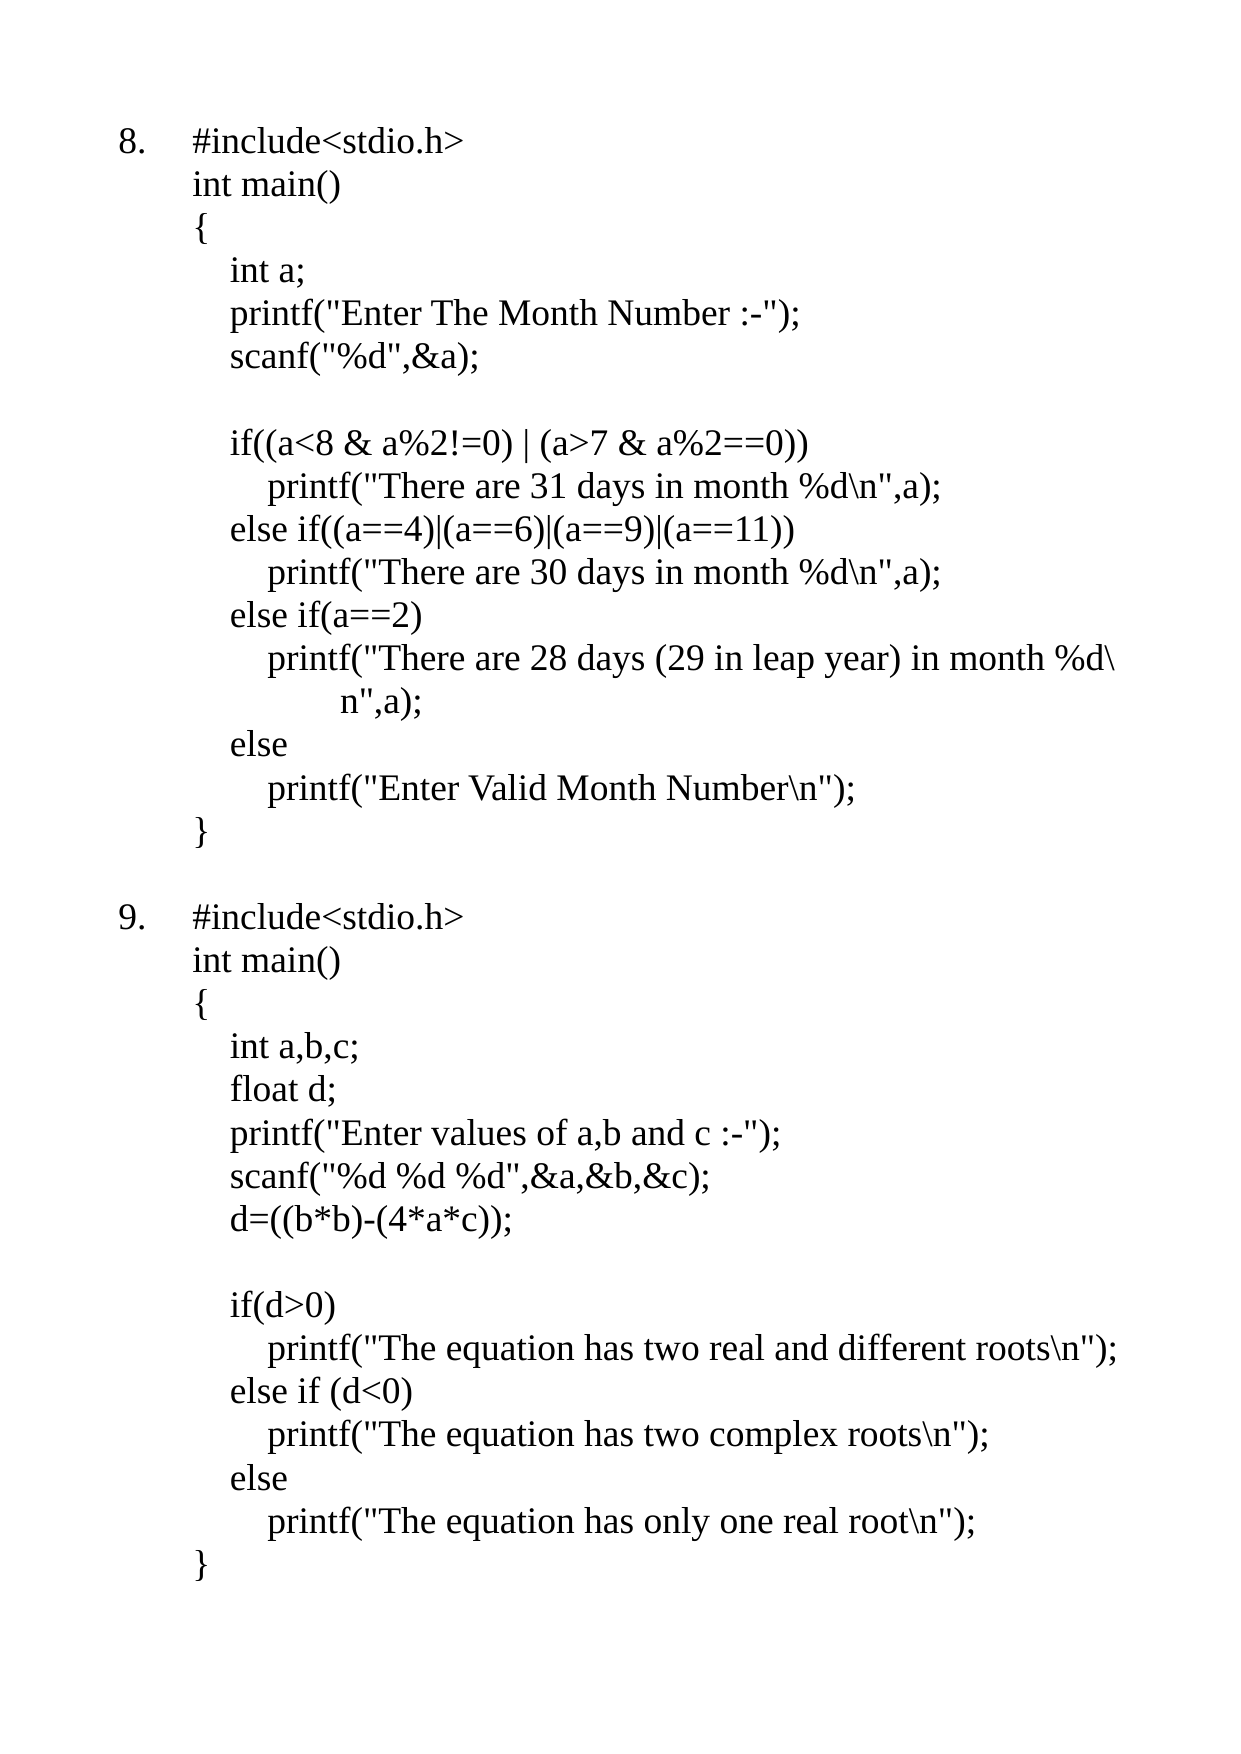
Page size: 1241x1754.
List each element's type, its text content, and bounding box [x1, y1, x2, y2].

text printf("The equation has only one real root\n"); [118, 1498, 1122, 1541]
text printf("Enter The Month Number :-"); [118, 291, 1122, 334]
text float d; [118, 1067, 1122, 1110]
text int a,b,c; [118, 1024, 1122, 1067]
text if((a<8 & a%2!=0) | (a>7 & a%2==0)) [118, 420, 1122, 463]
text 8. #include<stdio.h> [118, 118, 1122, 161]
text else if((a==4)|(a==6)|(a==9)|(a==11)) [118, 506, 1122, 549]
text { [118, 981, 1122, 1024]
text printf("There are 30 days in month %d\n",a); [118, 549, 1122, 592]
text printf("The equation has two real and different roots\n"); [118, 1326, 1122, 1369]
text scanf("%d",&a); [118, 334, 1122, 377]
text } [118, 808, 1122, 851]
text int a; [118, 247, 1122, 291]
text } [118, 1541, 1122, 1584]
text printf("Enter values of a,b and c :-"); [118, 1110, 1122, 1153]
text scanf("%d %d %d",&a,&b,&c); [118, 1153, 1122, 1196]
text int main() [118, 161, 1122, 204]
text else if (d<0) [118, 1369, 1122, 1412]
text else if(a==2) [118, 592, 1122, 636]
text else [118, 722, 1122, 765]
text printf("Enter Valid Month Number\n"); [118, 765, 1122, 808]
text if(d>0) [118, 1282, 1122, 1326]
text 9. #include<stdio.h> [118, 894, 1122, 937]
text else [118, 1455, 1122, 1498]
text int main() [118, 937, 1122, 981]
text printf("The equation has two complex roots\n"); [118, 1412, 1122, 1455]
text printf("There are 28 days (29 in leap year) in month %d\ n",a); [118, 636, 1122, 722]
text { [118, 204, 1122, 247]
text printf("There are 31 days in month %d\n",a); [118, 463, 1122, 506]
text d=((b*b)-(4*a*c)); [118, 1196, 1122, 1239]
